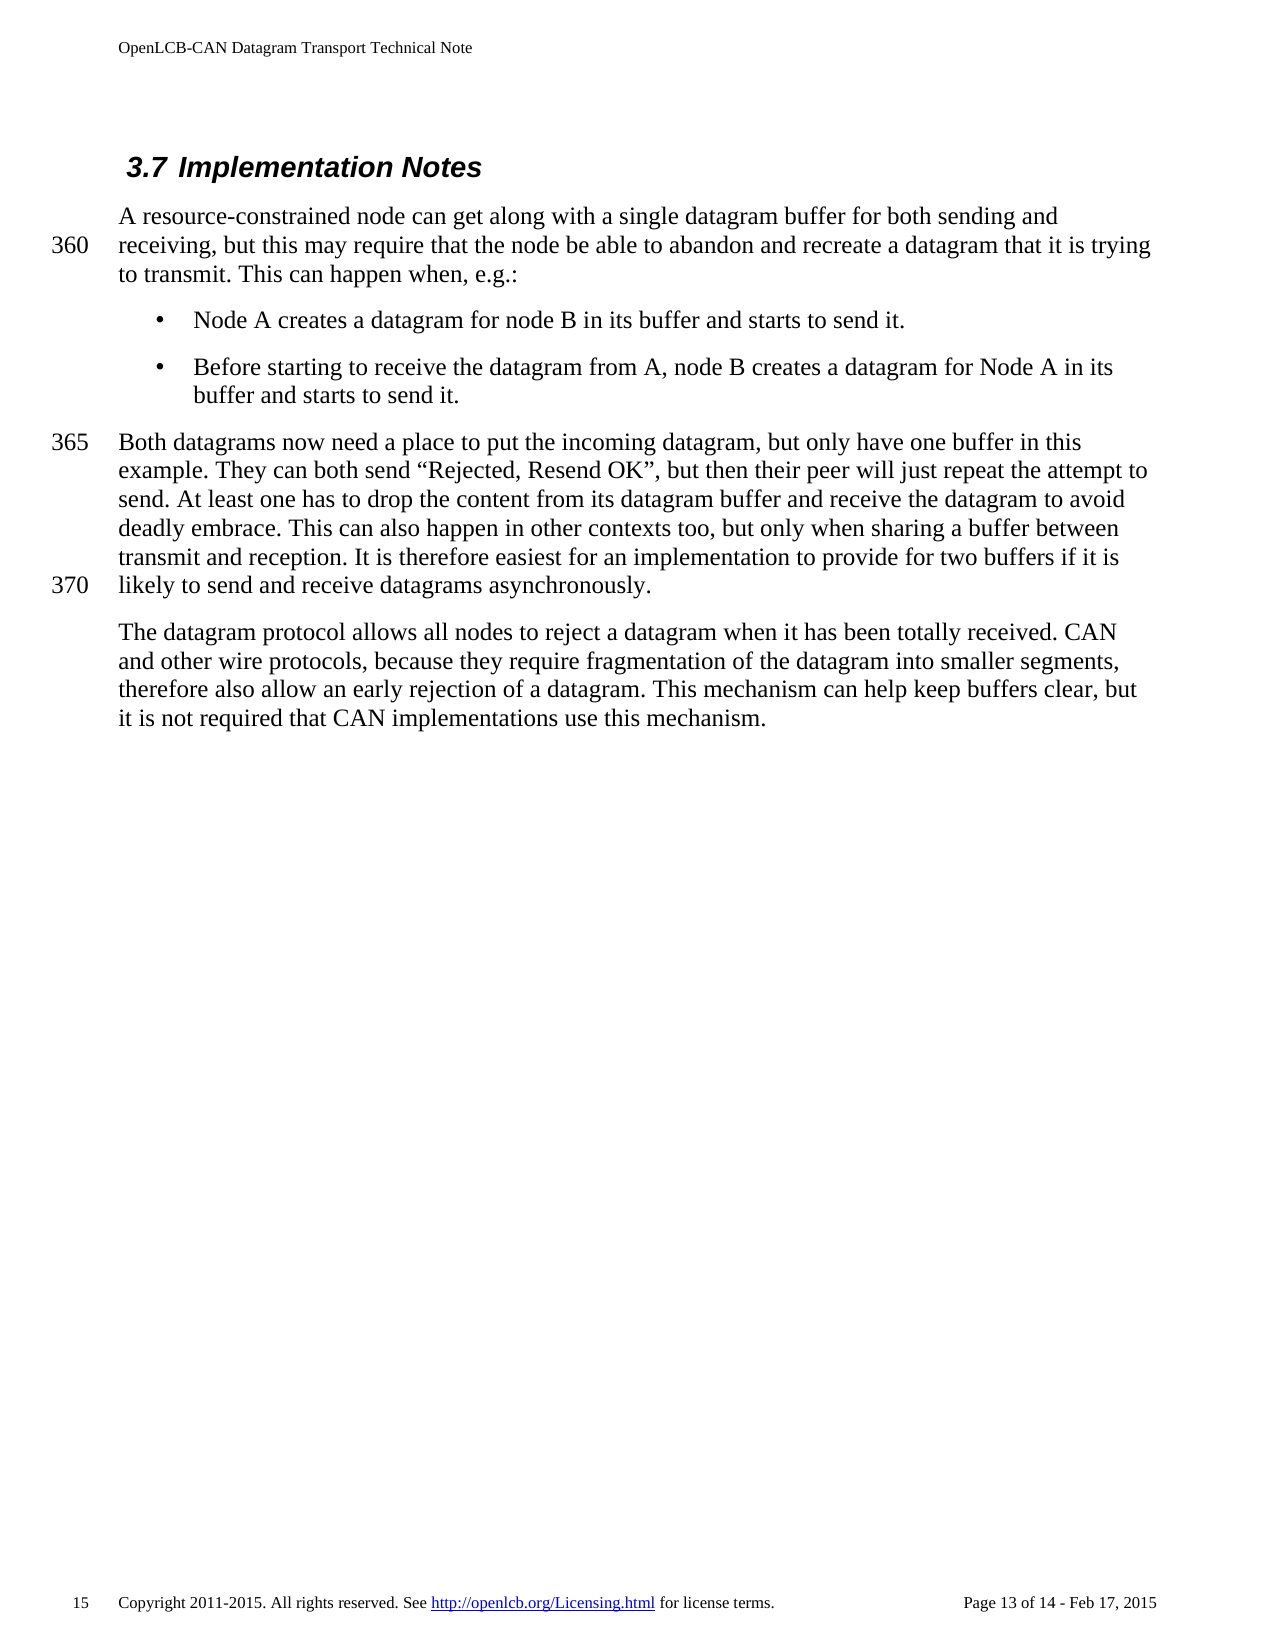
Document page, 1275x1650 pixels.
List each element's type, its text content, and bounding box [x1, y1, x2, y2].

text The datagram protocol allows all nodes to reject a datagram when it has been totally received. CAN and other wire protocols, because they require fragmentation of the datagram into smaller segments, therefore also allow an early rejection of a datagram. This mechanism can help keep buffers clear, but it is not required that CAN implementations use this mechanism. [118, 617, 1157, 732]
text Both datagrams now need a place to put the incoming datagram, but only have one buffer in this example. They can both send “Rejected, Resend OK”, but then their peer will just repeat the attempt to send. At least one has to drop the content from its datagram buffer and receive the datagram to avoid deadly embrace. This can also happen in other contexts too, but only when sharing a buffer between transmit and reception. It is therefore easiest for an implementation to provide for two buffers if it is likely to send and receive datagrams asynchronously. [118, 427, 1157, 599]
subtitle Implementation Notes [118, 150, 1157, 183]
list Node A creates a datagram for node B in its buffer and starts to send it. [156, 305, 1157, 334]
text A resource-constrained node can get along with a single datagram buffer for both sending and receiving, but this may require that the node be able to abandon and recreate a datagram that it is trying to transmit. This can happen when, e.g.: [118, 201, 1157, 287]
list Before starting to receive the datagram from A, node B creates a datagram for Node A in its buffer and starts to send it. [156, 352, 1157, 409]
